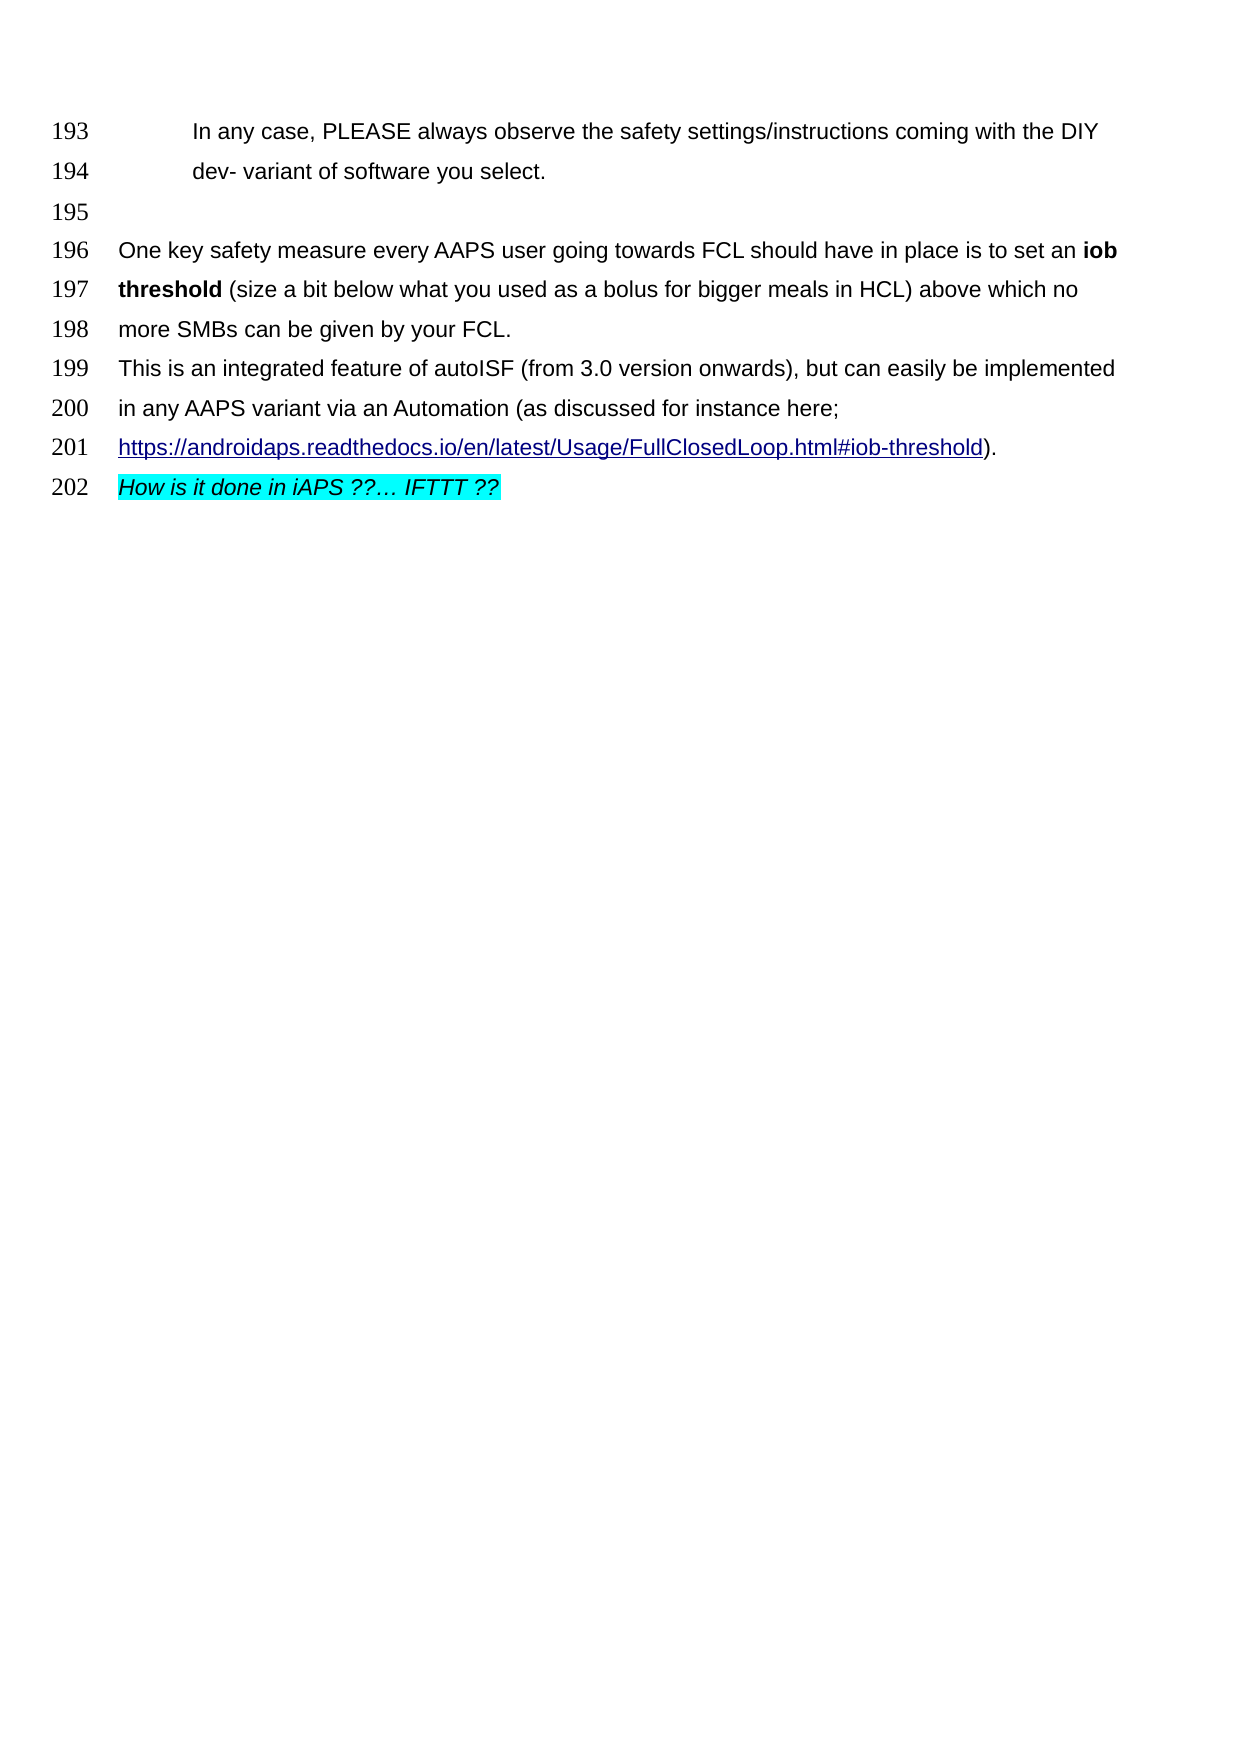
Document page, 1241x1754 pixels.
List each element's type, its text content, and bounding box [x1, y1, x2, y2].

text How is it done in iAPS ??… IFTTT ?? [118, 473, 1122, 500]
text This is an integrated feature of autoISF (from 3.0 version onwards), but can easily be implemented in any AAPS variant via an Automation (as discussed for instance here; https://androidaps.readthedocs.io/en/latest/Usage/FullClosedLoop.html#iob-threshold). [118, 355, 1122, 460]
text One key safety measure every AAPS user going towards FCL should have in place is to set an iob threshold (size a bit below what you used as a bolus for bigger meals in HCL) above which no more SMBs can be given by your FCL. [118, 237, 1122, 342]
text In any case, PLEASE always observe the safety settings/instructions coming with the DIY dev- variant of software you select. [192, 118, 1122, 184]
